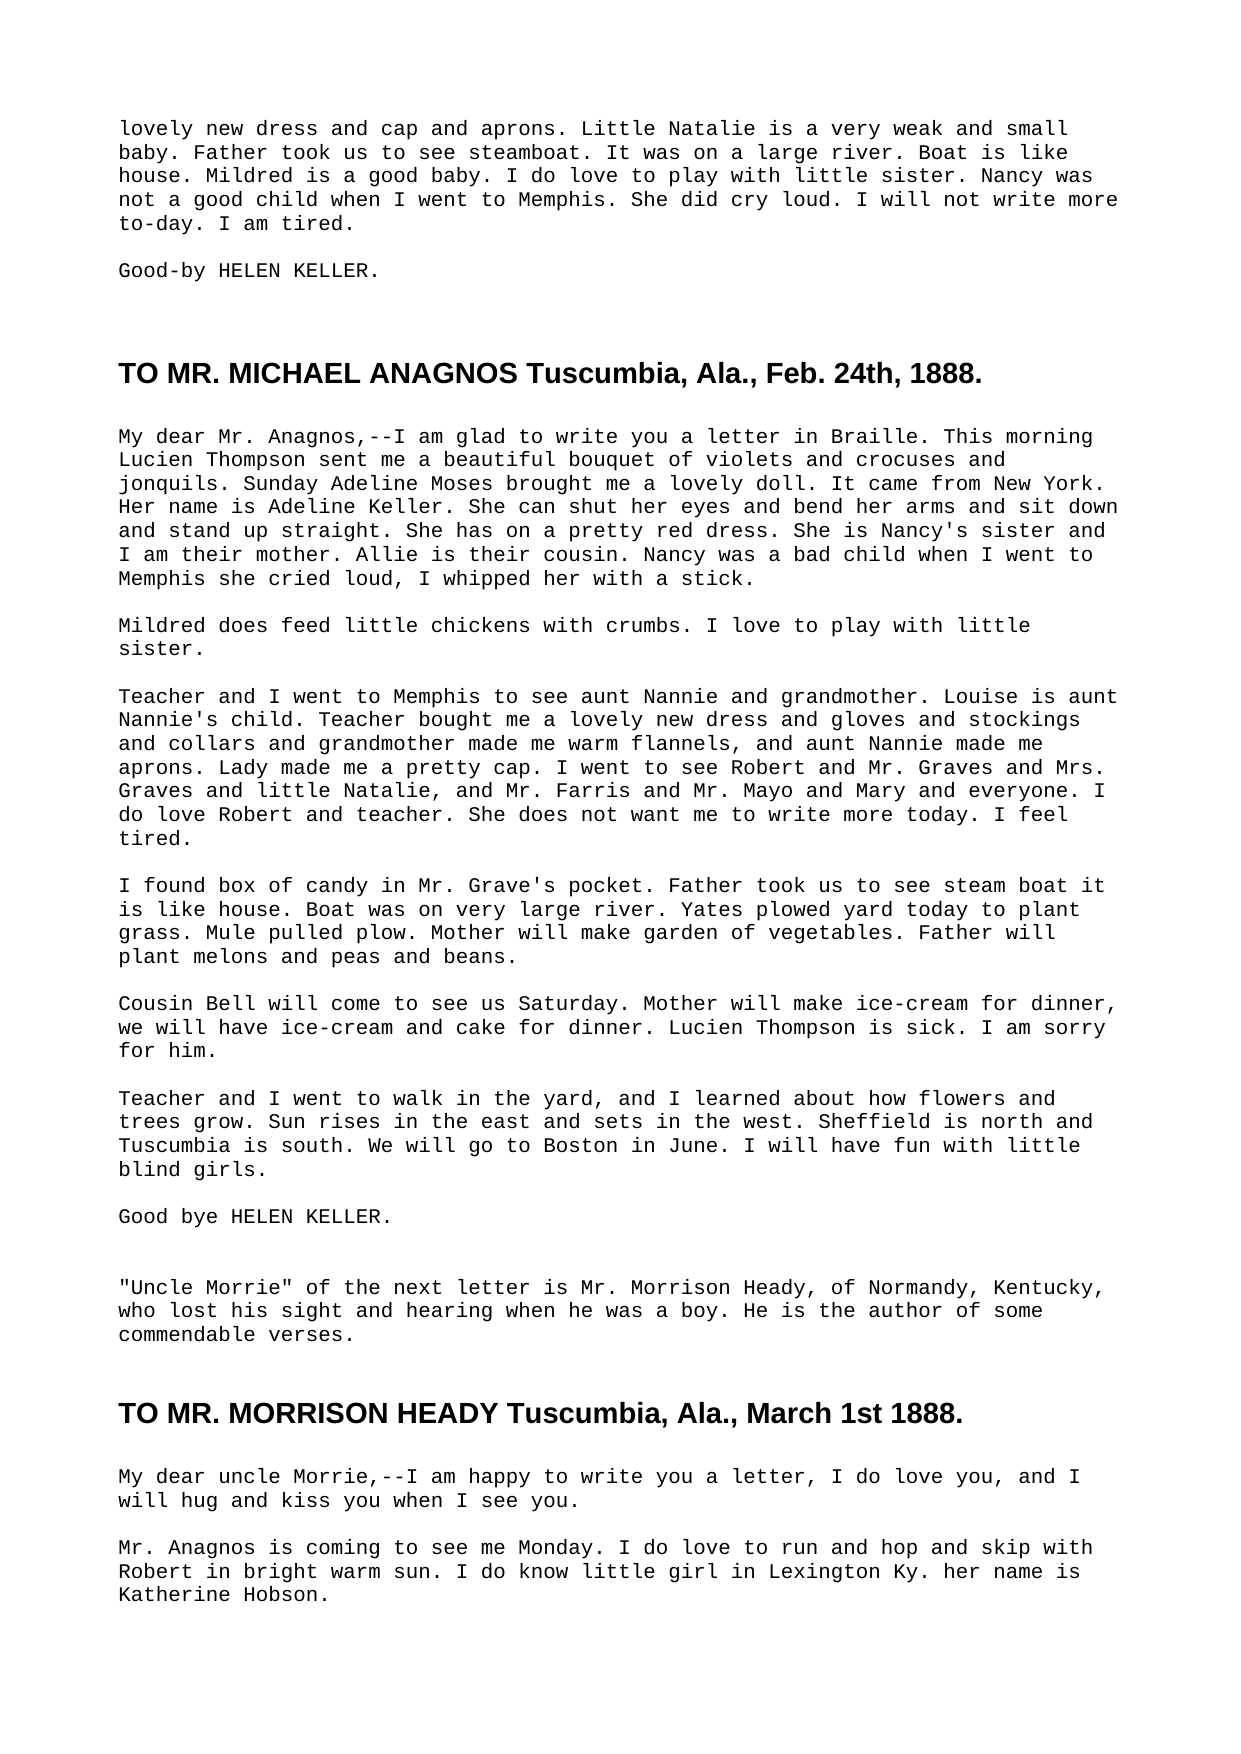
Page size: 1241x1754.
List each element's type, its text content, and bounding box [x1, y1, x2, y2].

subtitle TO MR. MICHAEL ANAGNOS Tuscumbia, Ala., Feb. 24th, 1888. [118, 356, 1122, 389]
text "Uncle Morrie" of the next letter is Mr. Morrison Heady, of Normandy, Kentucky, who lost his sight and hearing when he was a boy. He is the author of some commendable verses. [118, 1277, 1122, 1348]
text Teacher and I went to walk in the yard, and I learned about how flowers and trees grow. Sun rises in the east and sets in the west. Sheffield is north and Tuscumbia is south. We will go to Boston in June. I will have fun with little blind girls. [118, 1088, 1122, 1182]
text Teacher and I went to Memphis to see aunt Nannie and grandmother. Louise is aunt Nannie's child. Teacher bought me a lovely new dress and gloves and stockings and collars and grandmother made me warm flannels, and aunt Nannie made me aprons. Lady made me a pretty cap. I went to see Robert and Mr. Graves and Mrs. Graves and little Natalie, and Mr. Farris and Mr. Mayo and Mary and everyone. I do love Robert and teacher. She does not want me to write more today. I feel tired. [118, 686, 1122, 851]
text I found box of candy in Mr. Grave's pocket. Father took us to see steam boat it is like house. Boat was on very large river. Yates plowed yard today to plant grass. Mule pulled plow. Mother will make garden of vegetables. Father will plant melons and peas and beans. [118, 875, 1122, 969]
text My dear Mr. Anagnos,--I am glad to write you a letter in Braille. This morning Lucien Thompson sent me a beautiful bouquet of violets and crocuses and jonquils. Sunday Adeline Moses brought me a lovely doll. It came from New York. Her name is Adeline Keller. She can shut her eyes and bend her arms and sit down and stand up straight. She has on a pretty red dress. She is Nancy's sister and I am their mother. Allie is their cousin. Nancy was a bad child when I went to Memphis she cried loud, I whipped her with a stick. [118, 426, 1122, 591]
text Good-by HELEN KELLER. [118, 260, 1122, 284]
text Mr. Anagnos is coming to see me Monday. I do love to run and hop and skip with Robert in bright warm sun. I do know little girl in Lexington Ky. her name is Katherine Hobson. [118, 1537, 1122, 1608]
text My dear uncle Morrie,--I am happy to write you a letter, I do love you, and I will hug and kiss you when I see you. [118, 1466, 1122, 1513]
text Mildred does feed little chickens with crumbs. I love to play with little sister. [118, 615, 1122, 662]
text Cousin Bell will come to see us Saturday. Mother will make ice-cream for dinner, we will have ice-cream and cake for dinner. Lucien Thompson is sick. I am sorry for him. [118, 993, 1122, 1064]
subtitle TO MR. MORRISON HEADY Tuscumbia, Ala., March 1st 1888. [118, 1396, 1122, 1430]
text lovely new dress and cap and aprons. Little Natalie is a very weak and small baby. Father took us to see steamboat. It was on a large river. Boat is like house. Mildred is a good baby. I do love to play with little sister. Nancy was not a good child when I went to Memphis. She did cry loud. I will not write more to-day. I am tired. [118, 118, 1122, 236]
text Good bye HELEN KELLER. [118, 1206, 1122, 1229]
